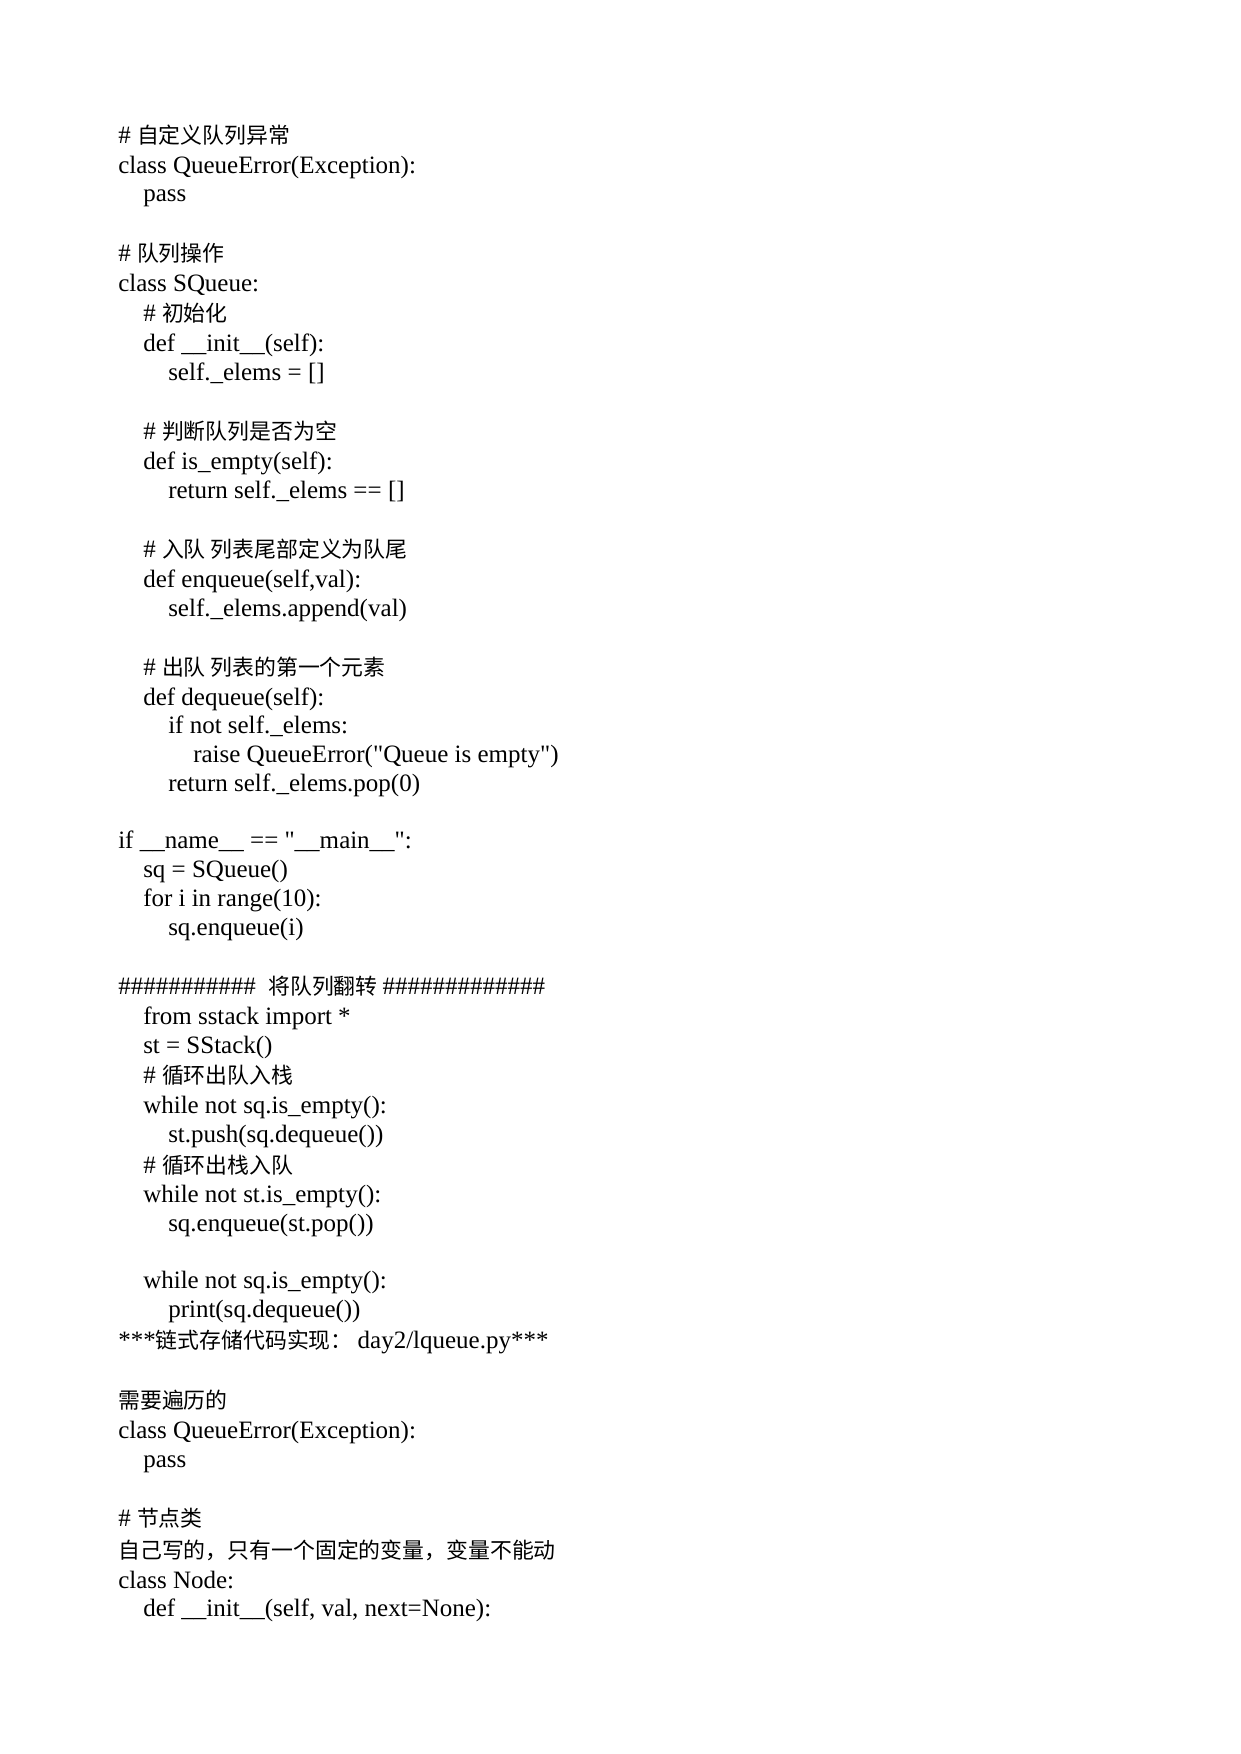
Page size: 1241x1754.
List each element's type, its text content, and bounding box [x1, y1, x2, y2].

text def enqueue(self,val): [118, 564, 1122, 593]
text st.push(sq.dequeue()) [118, 1119, 1122, 1148]
text sq = SQueue() [118, 854, 1122, 883]
text # 判断队列是否为空 [118, 414, 1122, 446]
text if not self._elems: [118, 711, 1122, 739]
text class Node: [118, 1565, 1122, 1593]
text # 自定义队列异常 [118, 118, 1122, 150]
text # 节点类 [118, 1501, 1122, 1533]
text # 初始化 [118, 296, 1122, 328]
text # 入队 列表尾部定义为队尾 [118, 532, 1122, 564]
text # 出队 列表的第一个元素 [118, 650, 1122, 682]
text return self._elems.pop(0) [118, 768, 1122, 797]
text pass [118, 178, 1122, 207]
text 需要遍历的 [118, 1383, 1122, 1415]
text ########### 将队列翻转 ############# [118, 969, 1122, 1001]
text 自己写的，只有一个固定的变量，变量不能动 [118, 1533, 1122, 1565]
text self._elems.append(val) [118, 593, 1122, 621]
text class QueueError(Exception): [118, 150, 1122, 178]
text sq.enqueue(i) [118, 912, 1122, 941]
text def __init__(self, val, next=None): [118, 1593, 1122, 1622]
text self._elems = [] [118, 357, 1122, 386]
text st = SStack() [118, 1030, 1122, 1058]
text sq.enqueue(st.pop()) [118, 1208, 1122, 1237]
text def dequeue(self): [118, 682, 1122, 711]
text while not sq.is_empty(): [118, 1266, 1122, 1294]
text if __name__ == "__main__": [118, 826, 1122, 854]
text print(sq.dequeue()) [118, 1294, 1122, 1323]
text while not sq.is_empty(): [118, 1090, 1122, 1119]
text ***链式存储代码实现： day2/lqueue.py*** [118, 1323, 1122, 1355]
text class SQueue: [118, 268, 1122, 296]
text # 循环出队入栈 [118, 1058, 1122, 1090]
text return self._elems == [] [118, 475, 1122, 503]
text def __init__(self): [118, 328, 1122, 357]
text while not st.is_empty(): [118, 1179, 1122, 1208]
text from sstack import * [118, 1001, 1122, 1030]
text class QueueError(Exception): [118, 1415, 1122, 1444]
text raise QueueError("Queue is empty") [118, 739, 1122, 768]
text pass [118, 1444, 1122, 1473]
text # 循环出栈入队 [118, 1148, 1122, 1179]
text def is_empty(self): [118, 446, 1122, 475]
text # 队列操作 [118, 236, 1122, 268]
text for i in range(10): [118, 883, 1122, 912]
